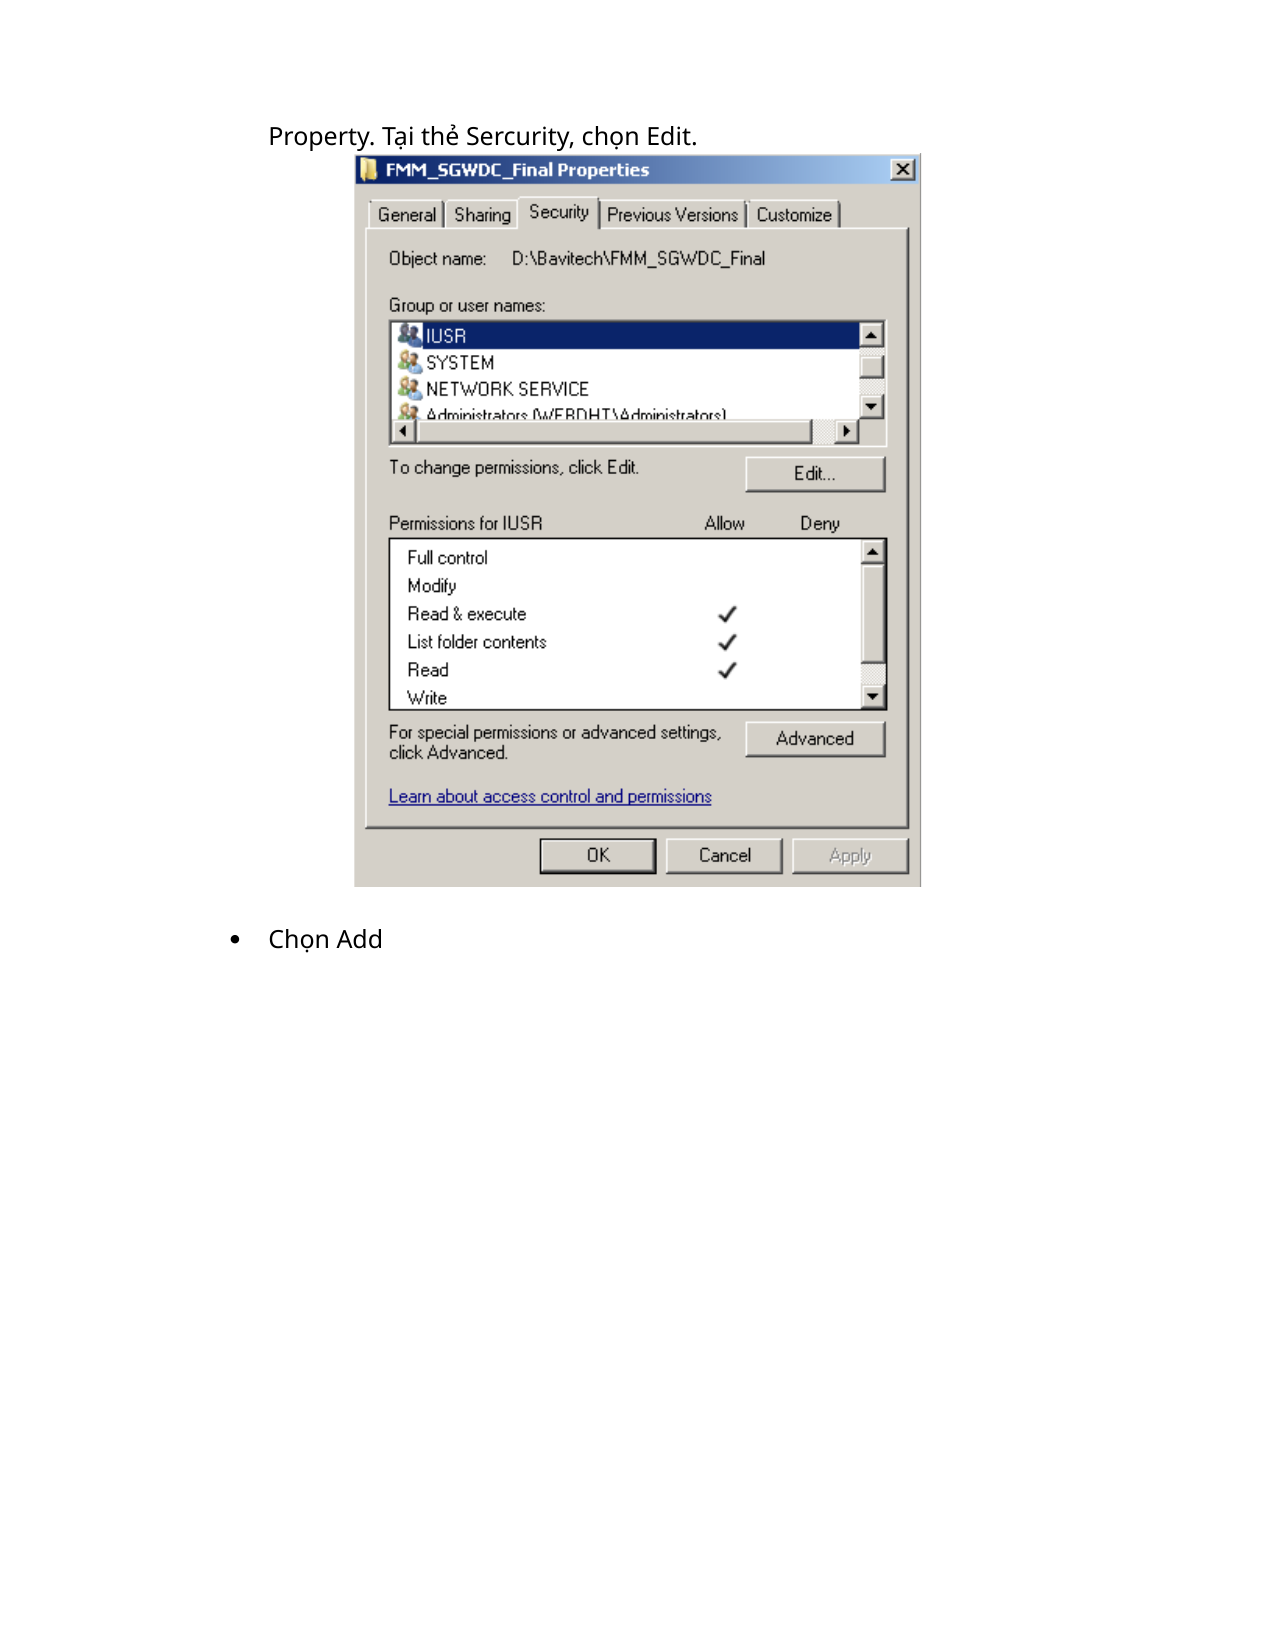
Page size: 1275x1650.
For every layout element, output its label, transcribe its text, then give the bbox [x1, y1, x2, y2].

list Chọn Add [231, 922, 1157, 956]
picture [353, 153, 922, 887]
list Property. Tại thẻ Sercurity, chọn Edit. [231, 118, 1157, 152]
